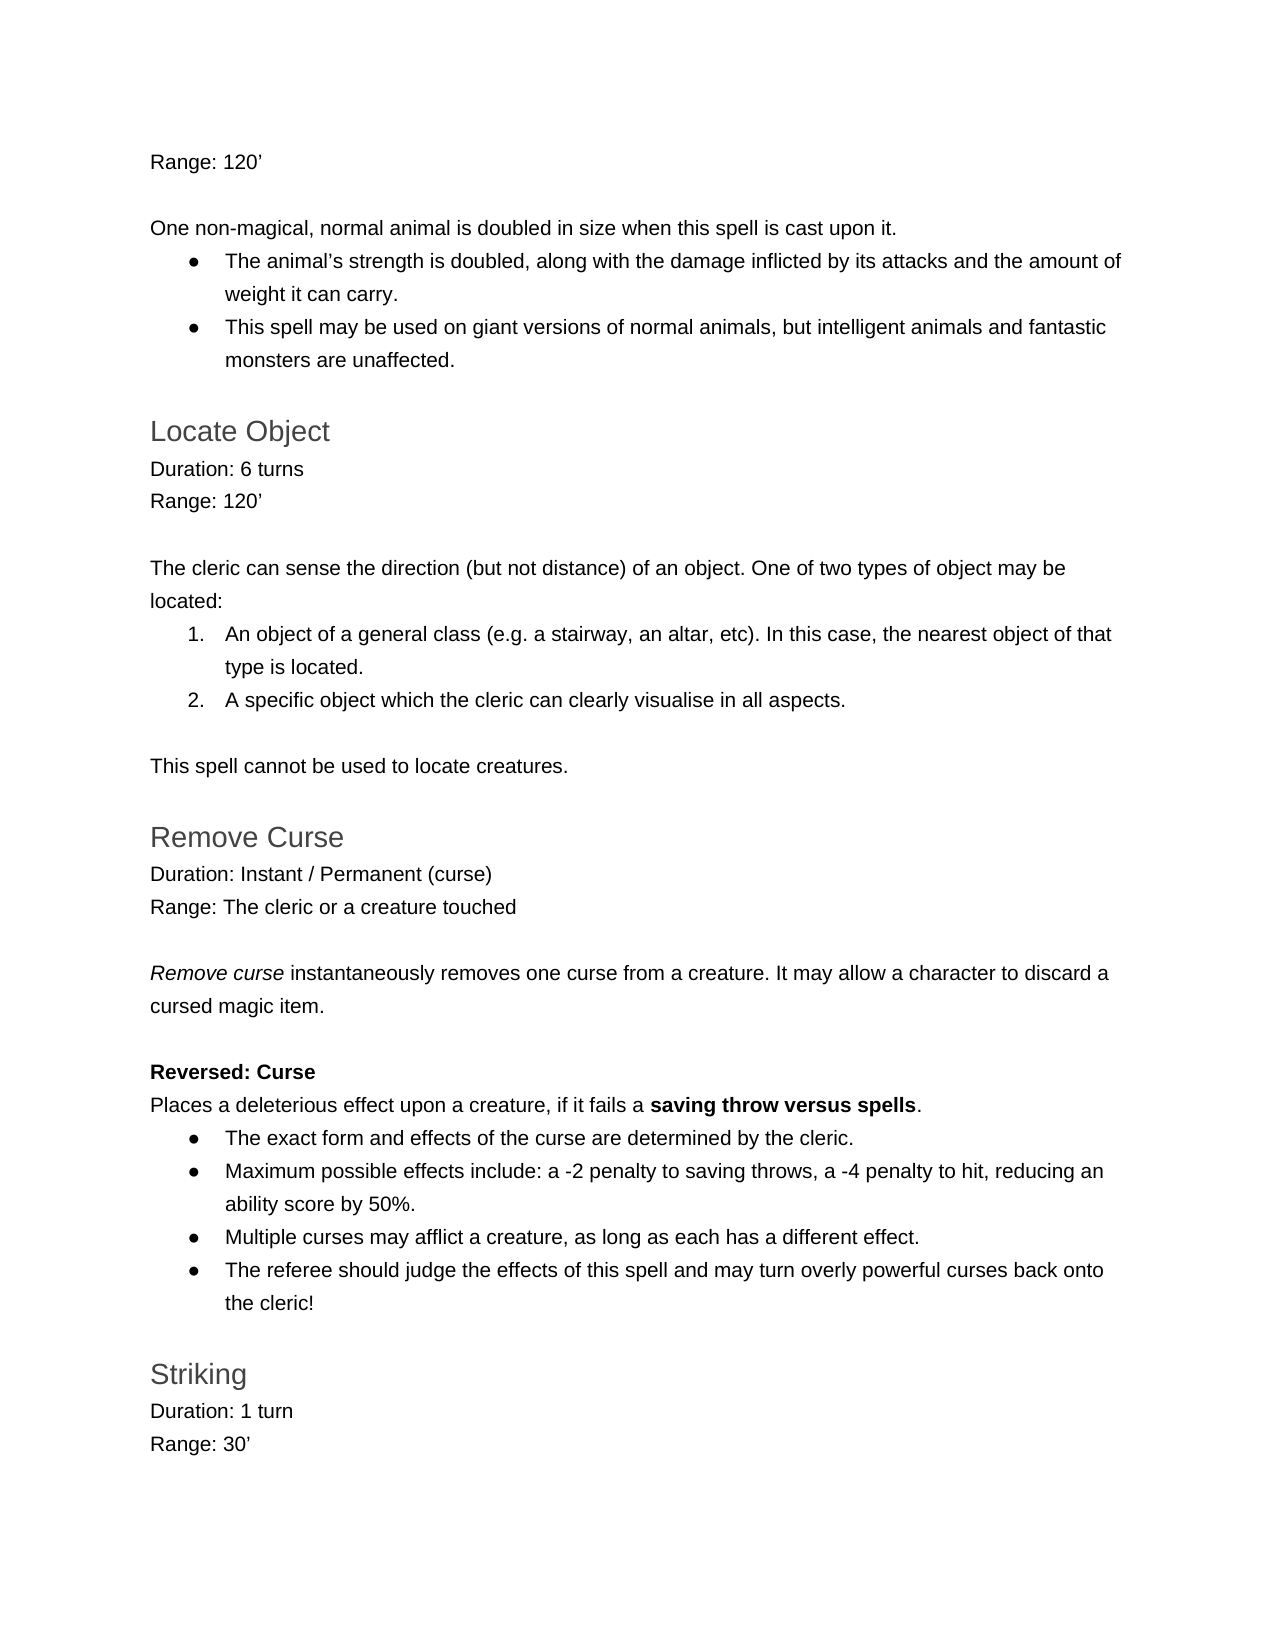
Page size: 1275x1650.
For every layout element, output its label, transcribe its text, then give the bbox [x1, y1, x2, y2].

list A specific object which the cleric can clearly visualise in all aspects. [187, 687, 1125, 711]
list The referee should judge the effects of this spell and may turn overly powerful curses back onto the cleric! [187, 1258, 1125, 1315]
text Places a deleterious effect upon a creature, if it fails a saving throw versus spells. [150, 1093, 1125, 1117]
text Duration: Instant / Permanent (curse) [150, 862, 1125, 886]
list Maximum possible effects include: a -2 penalty to saving throws, a -4 penalty to hit, reducing an ability score by 50%. [187, 1159, 1125, 1216]
list The animal’s strength is doubled, along with the damage inflicted by its attacks and the amount of weight it can carry. [187, 249, 1125, 306]
text One non-magical, normal animal is doubled in size when this spell is cast upon it. [150, 216, 1125, 240]
text Range: The cleric or a creature touched [150, 895, 1125, 919]
list An object of a general class (e.g. a stairway, an altar, etc). In this case, the nearest object of that type is located. [187, 621, 1125, 678]
text Reversed: Curse [150, 1060, 1125, 1084]
subtitle Locate Object [150, 414, 1125, 448]
text Remove curse instantaneously removes one curse from a creature. It may allow a character to discard a cursed magic item. [150, 961, 1125, 1018]
list Multiple curses may afflict a creature, as long as each has a different effect. [187, 1225, 1125, 1249]
text This spell cannot be used to locate creatures. [150, 753, 1125, 777]
text Duration: 6 turns [150, 456, 1125, 480]
list This spell may be used on giant versions of normal animals, but intelligent animals and fantastic monsters are unaffected. [187, 315, 1125, 372]
text Range: 120’ [150, 489, 1125, 513]
list The exact form and effects of the curse are determined by the cleric. [187, 1126, 1125, 1150]
text Range: 30’ [150, 1432, 1125, 1456]
text Range: 120’ [150, 150, 1125, 174]
text The cleric can sense the direction (but not distance) of an object. One of two types of object may be located: [150, 555, 1125, 612]
text Duration: 1 turn [150, 1399, 1125, 1423]
subtitle Striking [150, 1357, 1125, 1391]
subtitle Remove Curse [150, 820, 1125, 853]
